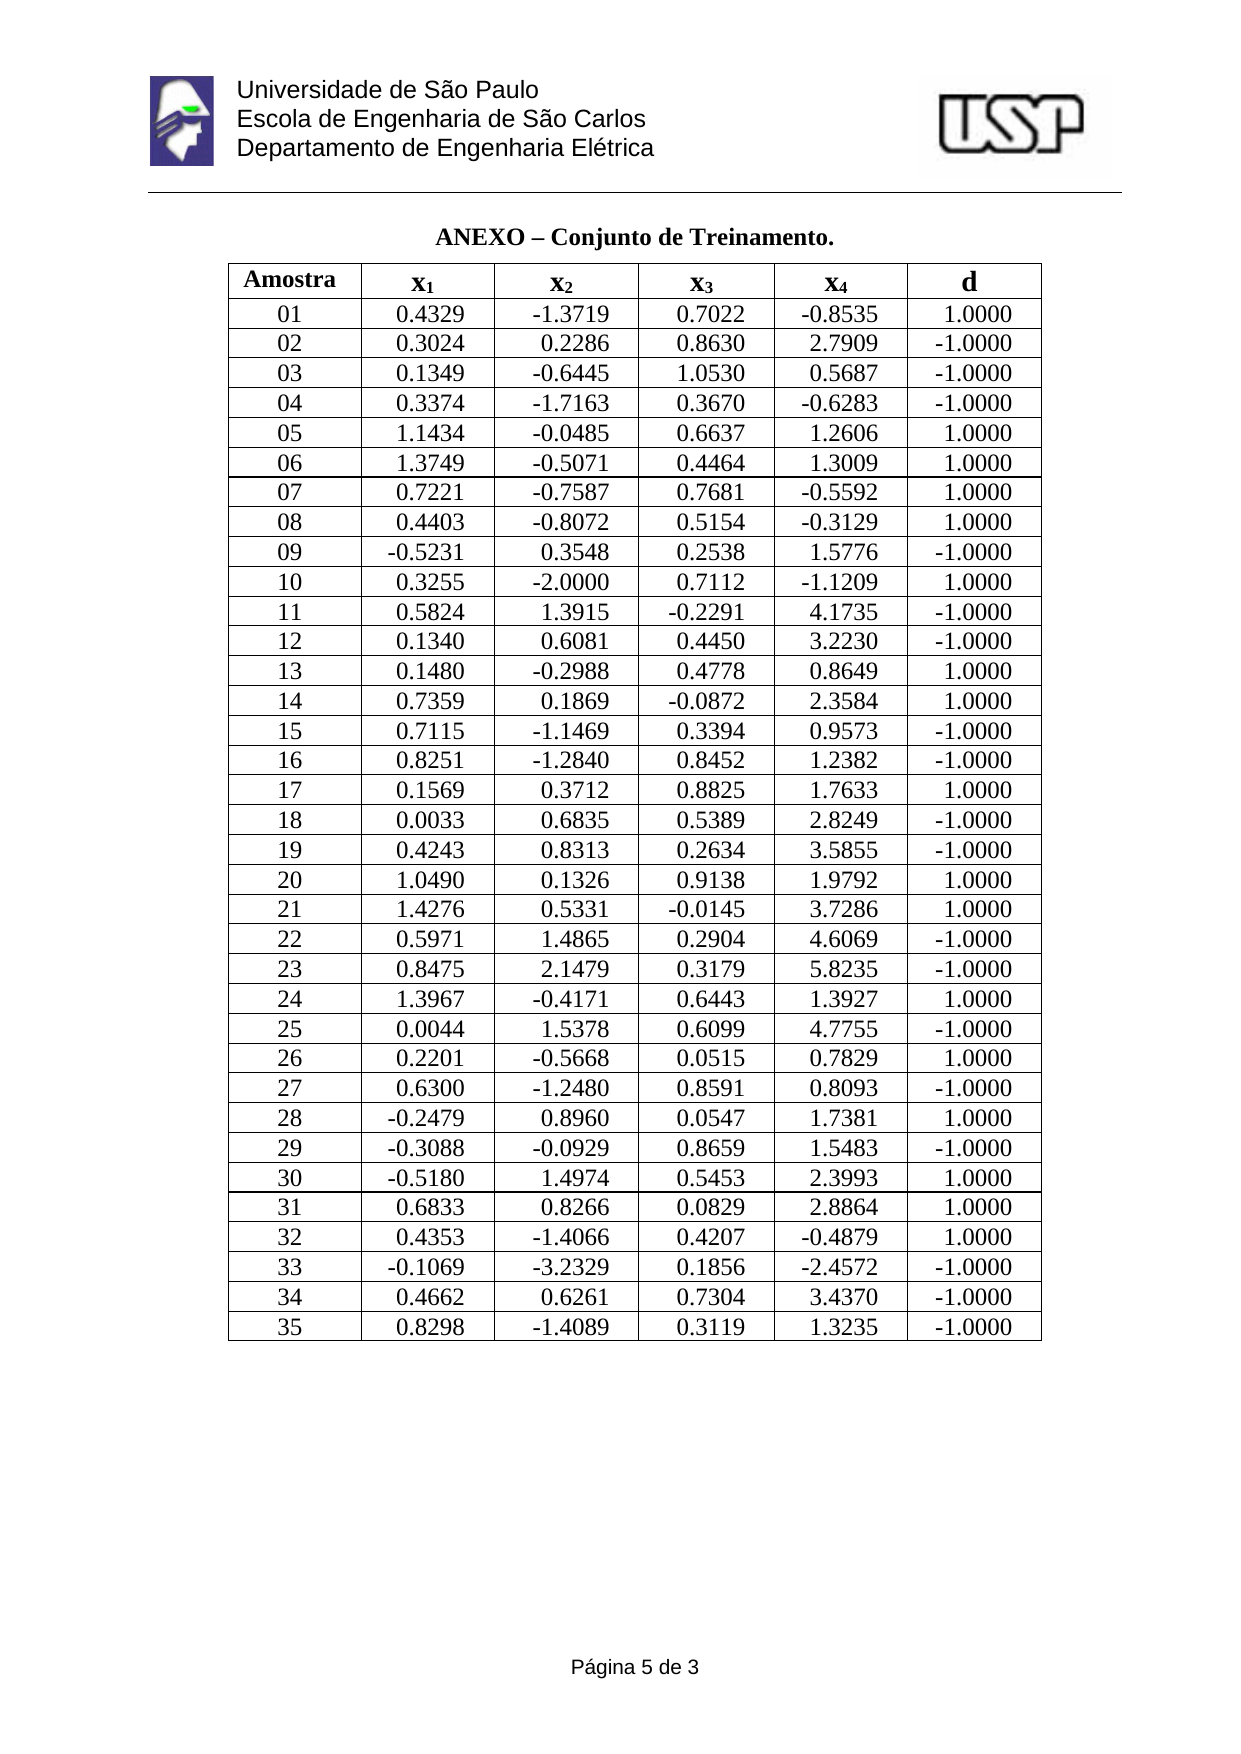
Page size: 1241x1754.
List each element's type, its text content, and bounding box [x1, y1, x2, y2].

table_cell 4.6069 [775, 924, 907, 953]
table_cell 1.0000 [908, 1044, 1041, 1072]
table_cell 0.2634 [639, 835, 774, 864]
table_cell 0.6300 [362, 1073, 494, 1102]
table_cell 1.5776 [775, 537, 907, 566]
table_cell 0.6833 [362, 1193, 494, 1221]
table_cell 1.3967 [362, 984, 494, 1013]
table_cell -0.5592 [775, 478, 907, 506]
table_cell 09 [229, 537, 361, 566]
table_cell 0.5687 [775, 358, 907, 387]
table_cell 16 [229, 746, 361, 774]
table_cell 21 [229, 895, 361, 923]
table_cell -1.1469 [495, 716, 638, 744]
table_cell 0.4662 [362, 1282, 494, 1311]
table_cell 05 [229, 418, 361, 447]
table_cell -1.0000 [908, 1133, 1041, 1162]
table_cell 1.9792 [775, 865, 907, 893]
table_cell 0.3119 [639, 1312, 774, 1340]
text ANEXO – Conjunto de Treinamento. [148, 222, 1122, 251]
table_cell -0.5071 [495, 448, 638, 476]
table_header x4 [775, 264, 907, 298]
table_cell 1.0000 [908, 1193, 1041, 1221]
table_cell 1.0000 [908, 478, 1041, 506]
table_cell 07 [229, 478, 361, 506]
table_cell 23 [229, 954, 361, 983]
table_cell -0.8535 [775, 299, 907, 327]
table_cell -1.0000 [908, 835, 1041, 864]
table_header Amostra [229, 264, 361, 298]
table_header d [908, 264, 1041, 298]
table_cell -0.0929 [495, 1133, 638, 1162]
table_cell -1.0000 [908, 537, 1041, 566]
table_cell 1.5483 [775, 1133, 907, 1162]
table_cell 0.8298 [362, 1312, 494, 1340]
table_cell 0.4464 [639, 448, 774, 476]
table_cell 06 [229, 448, 361, 476]
table_cell 04 [229, 388, 361, 417]
table_cell 1.0490 [362, 865, 494, 893]
table_cell 1.1434 [362, 418, 494, 447]
table_cell -0.6445 [495, 358, 638, 387]
table_cell -0.0872 [639, 686, 774, 715]
table_cell 0.2286 [495, 329, 638, 357]
table_cell -3.2329 [495, 1252, 638, 1281]
table_cell 0.1869 [495, 686, 638, 715]
table_cell -0.4879 [775, 1222, 907, 1251]
table_cell 1.0000 [908, 507, 1041, 536]
table_cell 18 [229, 805, 361, 834]
table_cell 11 [229, 597, 361, 625]
table_cell 0.5971 [362, 924, 494, 953]
table_cell 1.0000 [908, 895, 1041, 923]
table_cell 0.8266 [495, 1193, 638, 1221]
table_cell -1.2840 [495, 746, 638, 774]
table_cell -1.0000 [908, 1252, 1041, 1281]
table_cell 0.3179 [639, 954, 774, 983]
table_cell 1.3235 [775, 1312, 907, 1340]
table_cell 0.6081 [495, 626, 638, 655]
table_cell 0.0829 [639, 1193, 774, 1221]
table_cell -0.3088 [362, 1133, 494, 1162]
table_cell 13 [229, 656, 361, 685]
table_cell 0.0547 [639, 1103, 774, 1132]
table_cell 01 [229, 299, 361, 327]
table_cell 19 [229, 835, 361, 864]
table_cell 1.0000 [908, 418, 1041, 447]
table_cell 35 [229, 1312, 361, 1340]
table_cell 0.6099 [639, 1014, 774, 1042]
table_cell 1.0000 [908, 448, 1041, 476]
table_cell 0.0515 [639, 1044, 774, 1072]
table_cell 1.4276 [362, 895, 494, 923]
table_cell 0.9573 [775, 716, 907, 744]
table_cell -1.0000 [908, 716, 1041, 744]
table_cell 1.4974 [495, 1163, 638, 1191]
table_cell 1.0000 [908, 775, 1041, 804]
table_cell 0.7022 [639, 299, 774, 327]
table_cell 0.7681 [639, 478, 774, 506]
table_cell -1.0000 [908, 1312, 1041, 1340]
table_cell 0.3255 [362, 567, 494, 596]
table_cell 0.4403 [362, 507, 494, 536]
table_cell 0.7304 [639, 1282, 774, 1311]
table_cell -0.5231 [362, 537, 494, 566]
table_cell -0.0145 [639, 895, 774, 923]
table_cell 1.3927 [775, 984, 907, 1013]
table_cell -2.0000 [495, 567, 638, 596]
table_cell 0.5331 [495, 895, 638, 923]
table_cell 1.0000 [908, 865, 1041, 893]
table_cell 0.8960 [495, 1103, 638, 1132]
table_cell 0.6835 [495, 805, 638, 834]
table_cell -1.0000 [908, 329, 1041, 357]
table_cell 0.2904 [639, 924, 774, 953]
table_cell 2.8864 [775, 1193, 907, 1221]
table_cell 22 [229, 924, 361, 953]
table_cell 3.7286 [775, 895, 907, 923]
table_cell 2.8249 [775, 805, 907, 834]
table_cell -0.3129 [775, 507, 907, 536]
table_cell 2.3993 [775, 1163, 907, 1191]
table_cell 0.4207 [639, 1222, 774, 1251]
table_cell 1.0000 [908, 1103, 1041, 1132]
table_cell 1.2382 [775, 746, 907, 774]
table_cell 1.0000 [908, 656, 1041, 685]
table_cell 0.6261 [495, 1282, 638, 1311]
table_cell 10 [229, 567, 361, 596]
table_cell 0.8475 [362, 954, 494, 983]
table_cell 0.7221 [362, 478, 494, 506]
table_cell -1.3719 [495, 299, 638, 327]
table_cell 0.7829 [775, 1044, 907, 1072]
table_cell 1.0000 [908, 984, 1041, 1013]
table_cell -0.8072 [495, 507, 638, 536]
picture [149, 76, 214, 166]
table_cell -1.4066 [495, 1222, 638, 1251]
table_cell 2.3584 [775, 686, 907, 715]
table_cell -1.0000 [908, 805, 1041, 834]
table_cell 02 [229, 329, 361, 357]
table_cell 0.0044 [362, 1014, 494, 1042]
table_cell 28 [229, 1103, 361, 1132]
table_cell 0.8452 [639, 746, 774, 774]
table_cell 0.4329 [362, 299, 494, 327]
table_cell 32 [229, 1222, 361, 1251]
table_cell 0.1349 [362, 358, 494, 387]
table_cell 0.1326 [495, 865, 638, 893]
table_cell 0.3024 [362, 329, 494, 357]
table_cell 0.3394 [639, 716, 774, 744]
table_cell 17 [229, 775, 361, 804]
table_cell -1.4089 [495, 1312, 638, 1340]
table_cell 0.5824 [362, 597, 494, 625]
table_cell 1.0000 [908, 1222, 1041, 1251]
table_cell 0.6443 [639, 984, 774, 1013]
table_cell 0.8659 [639, 1133, 774, 1162]
table_cell -0.2291 [639, 597, 774, 625]
table_cell 0.8093 [775, 1073, 907, 1102]
table_cell -1.0000 [908, 1073, 1041, 1102]
table_cell -0.0485 [495, 418, 638, 447]
table_cell 30 [229, 1163, 361, 1191]
table_cell 0.3712 [495, 775, 638, 804]
table_cell 0.7115 [362, 716, 494, 744]
table_cell 0.1340 [362, 626, 494, 655]
table_cell -0.1069 [362, 1252, 494, 1281]
table_cell 1.0530 [639, 358, 774, 387]
table_cell 0.2538 [639, 537, 774, 566]
table_cell 0.3374 [362, 388, 494, 417]
table_cell 33 [229, 1252, 361, 1281]
table_cell 0.8251 [362, 746, 494, 774]
table_cell 1.0000 [908, 686, 1041, 715]
table_header x­2 [495, 264, 638, 298]
table_header x3 [639, 264, 774, 298]
table_cell 0.8649 [775, 656, 907, 685]
table_cell 0.6637 [639, 418, 774, 447]
table_cell 0.5389 [639, 805, 774, 834]
table_cell 1.3009 [775, 448, 907, 476]
table_cell 1.0000 [908, 1163, 1041, 1191]
table_cell 0.8313 [495, 835, 638, 864]
table_cell 1.3749 [362, 448, 494, 476]
table_cell 15 [229, 716, 361, 744]
table_cell 0.2201 [362, 1044, 494, 1072]
table_cell 08 [229, 507, 361, 536]
table_cell 0.4450 [639, 626, 774, 655]
table_cell 29 [229, 1133, 361, 1162]
table_cell 0.0033 [362, 805, 494, 834]
table_cell -1.2480 [495, 1073, 638, 1102]
table_cell 1.2606 [775, 418, 907, 447]
table_cell 1.0000 [908, 567, 1041, 596]
table_cell 12 [229, 626, 361, 655]
table_cell 0.7359 [362, 686, 494, 715]
table_cell 24 [229, 984, 361, 1013]
table_cell 25 [229, 1014, 361, 1042]
table_cell 0.1480 [362, 656, 494, 685]
table_cell 1.5378 [495, 1014, 638, 1042]
table_cell -1.7163 [495, 388, 638, 417]
table_cell 5.8235 [775, 954, 907, 983]
table_cell -1.0000 [908, 924, 1041, 953]
table_cell 4.1735 [775, 597, 907, 625]
table_cell -0.5668 [495, 1044, 638, 1072]
table_cell 1.3915 [495, 597, 638, 625]
table_cell -0.2479 [362, 1103, 494, 1132]
picture [918, 75, 1112, 179]
table_cell -2.4572 [775, 1252, 907, 1281]
table_cell 0.1569 [362, 775, 494, 804]
table_cell 2.7909 [775, 329, 907, 357]
table_cell 27 [229, 1073, 361, 1102]
table_cell 26 [229, 1044, 361, 1072]
table_cell -1.0000 [908, 1014, 1041, 1042]
table_cell 3.5855 [775, 835, 907, 864]
table_cell 0.8591 [639, 1073, 774, 1102]
table_cell -1.1209 [775, 567, 907, 596]
table_cell 0.4778 [639, 656, 774, 685]
table_cell 0.8825 [639, 775, 774, 804]
table_cell 14 [229, 686, 361, 715]
table_cell 0.8630 [639, 329, 774, 357]
table_cell 1.7381 [775, 1103, 907, 1132]
table_header x1 [362, 264, 494, 298]
table_cell 3.2230 [775, 626, 907, 655]
table_cell -1.0000 [908, 597, 1041, 625]
table_cell -1.0000 [908, 1282, 1041, 1311]
table_cell -1.0000 [908, 746, 1041, 774]
table_cell 2.1479 [495, 954, 638, 983]
table_cell -1.0000 [908, 388, 1041, 417]
table_cell 0.5154 [639, 507, 774, 536]
table_cell 0.3548 [495, 537, 638, 566]
table_cell 1.0000 [908, 299, 1041, 327]
table_cell -1.0000 [908, 954, 1041, 983]
table_cell 3.4370 [775, 1282, 907, 1311]
table_cell -0.4171 [495, 984, 638, 1013]
table_cell 4.7755 [775, 1014, 907, 1042]
table_cell 20 [229, 865, 361, 893]
table_cell -0.5180 [362, 1163, 494, 1191]
table_cell -0.6283 [775, 388, 907, 417]
table_cell 34 [229, 1282, 361, 1311]
table_cell 03 [229, 358, 361, 387]
table_cell -0.2988 [495, 656, 638, 685]
table_cell 31 [229, 1193, 361, 1221]
table_cell 0.4353 [362, 1222, 494, 1251]
table_cell -1.0000 [908, 626, 1041, 655]
table_cell -0.7587 [495, 478, 638, 506]
table_cell 0.1856 [639, 1252, 774, 1281]
table_cell 0.7112 [639, 567, 774, 596]
table_cell 1.7633 [775, 775, 907, 804]
table_cell 1.4865 [495, 924, 638, 953]
table_cell 0.5453 [639, 1163, 774, 1191]
table_cell 0.4243 [362, 835, 494, 864]
table_cell 0.3670 [639, 388, 774, 417]
table_cell -1.0000 [908, 358, 1041, 387]
table_cell 0.9138 [639, 865, 774, 893]
